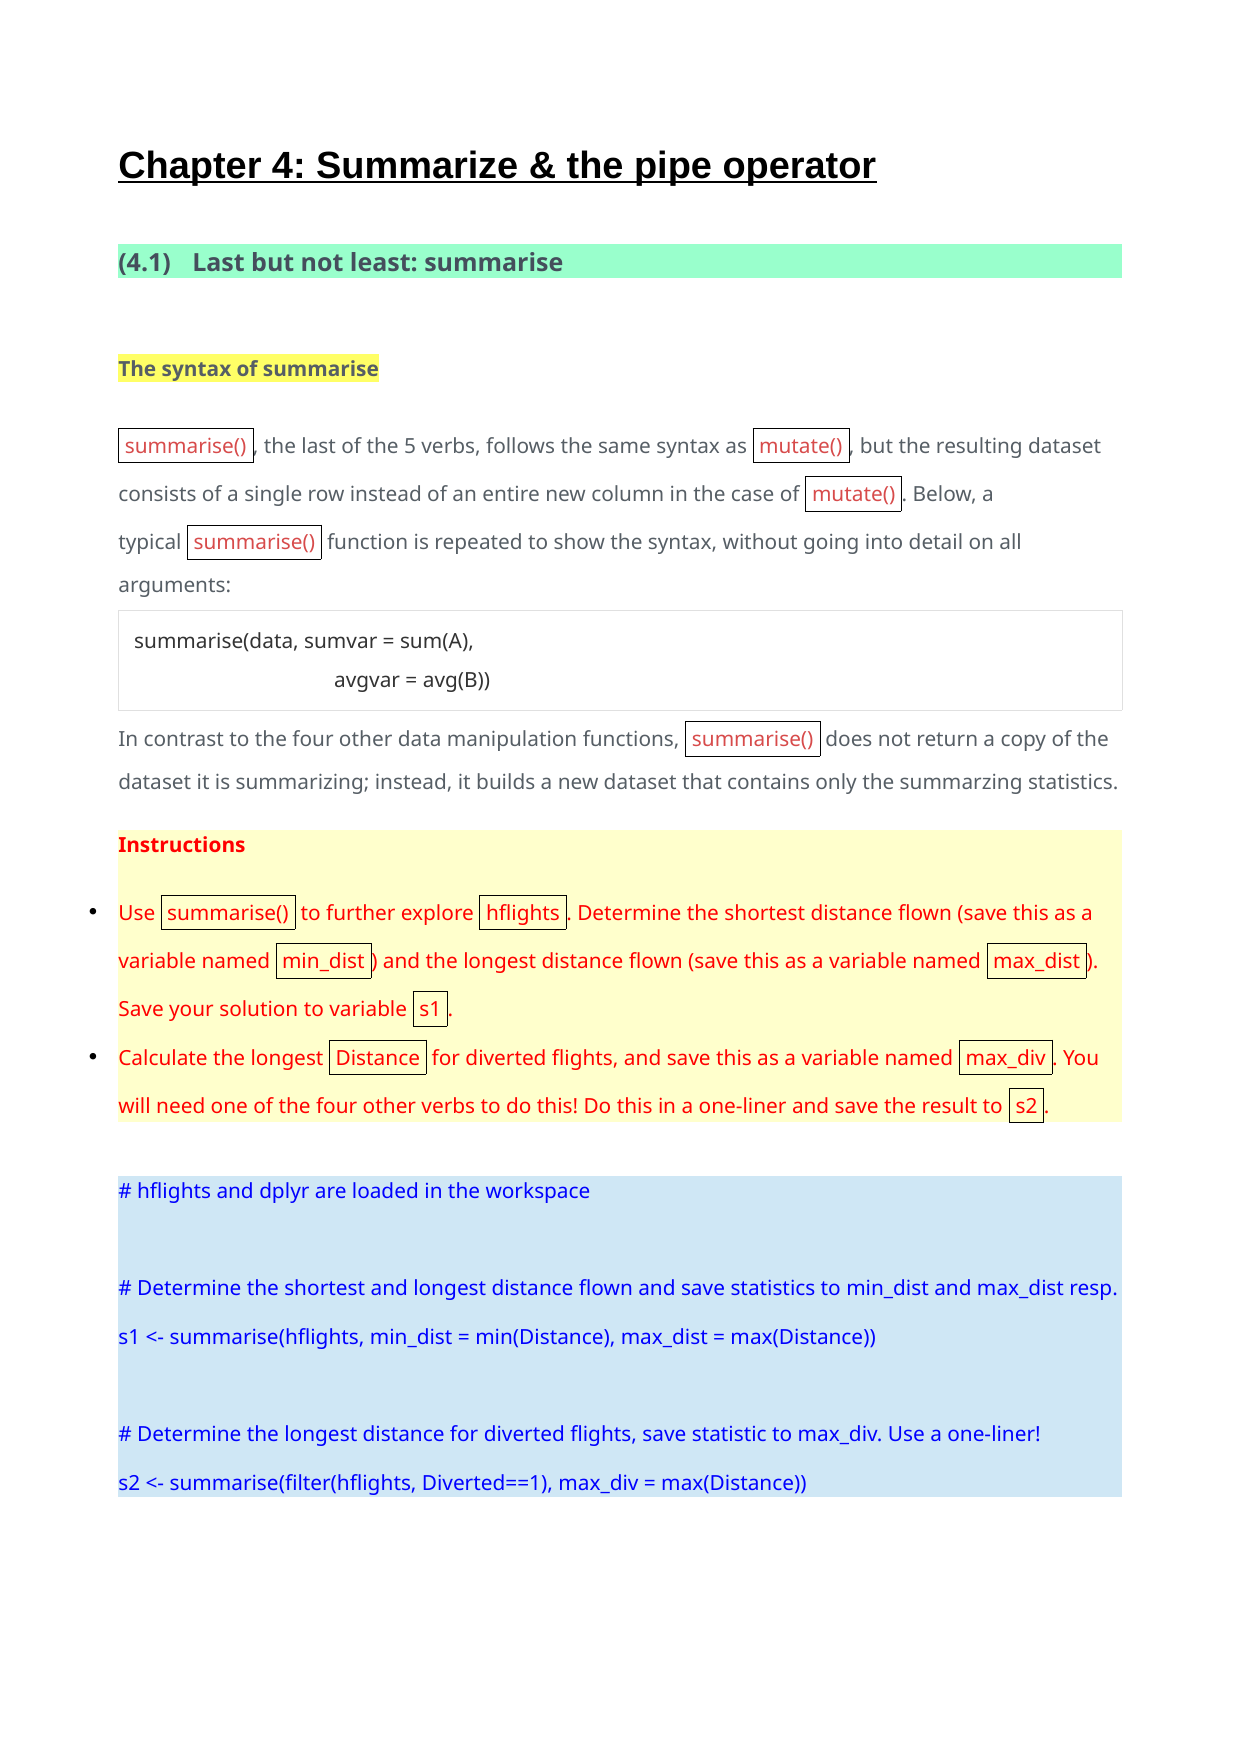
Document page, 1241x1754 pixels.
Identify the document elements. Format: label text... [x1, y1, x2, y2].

text # hflights and dplyr are loaded in the workspace [118, 1176, 1122, 1205]
subtitle (4.1) Last but not least: summarise [118, 244, 1122, 278]
text summarise(data, sumvar = sum(A), [119, 611, 1122, 650]
subtitle Instructions [118, 830, 1122, 859]
list Use summarise() to further explore hflights. Determine the shortest distance flown (save this as a variable named min_dist) and the longest distance flown (save this as a variable named max_dist). Save your solution to variable s1. [118, 895, 1122, 1026]
text summarise(), the last of the 5 verbs, follows the same syntax as mutate(), but the resulting dataset consists of a single row instead of an entire new column in the case of mutate(). Below, a typical summarise() function is repeated to show the syntax, without going into detail on all arguments: [118, 428, 1122, 599]
text s2 <- summarise(filter(hflights, Diverted==1), max_div = max(Distance)) [118, 1468, 1122, 1497]
subtitle Chapter 4: Summarize & the pipe operator [118, 143, 1122, 187]
list Calculate the longest Distance for diverted flights, and save this as a variable named max_div. You will need one of the four other verbs to do this! Do this in a one-liner and save the result to s2. [118, 1039, 1122, 1122]
text s1 <- summarise(hflights, min_dist = min(Distance), max_dist = max(Distance)) [118, 1322, 1122, 1351]
text # Determine the shortest and longest distance flown and save statistics to min_dist and max_dist resp. [118, 1273, 1122, 1302]
text In contrast to the four other data manipulation functions, summarise() does not return a copy of the dataset it is summarizing; instead, it builds a new dataset that contains only the summarzing statistics. [118, 721, 1122, 796]
text # Determine the longest distance for diverted flights, save statistic to max_div. Use a one-liner! [118, 1419, 1122, 1448]
subtitle The syntax of summarise [118, 354, 1122, 382]
text avgvar = avg(B)) [119, 650, 1122, 710]
